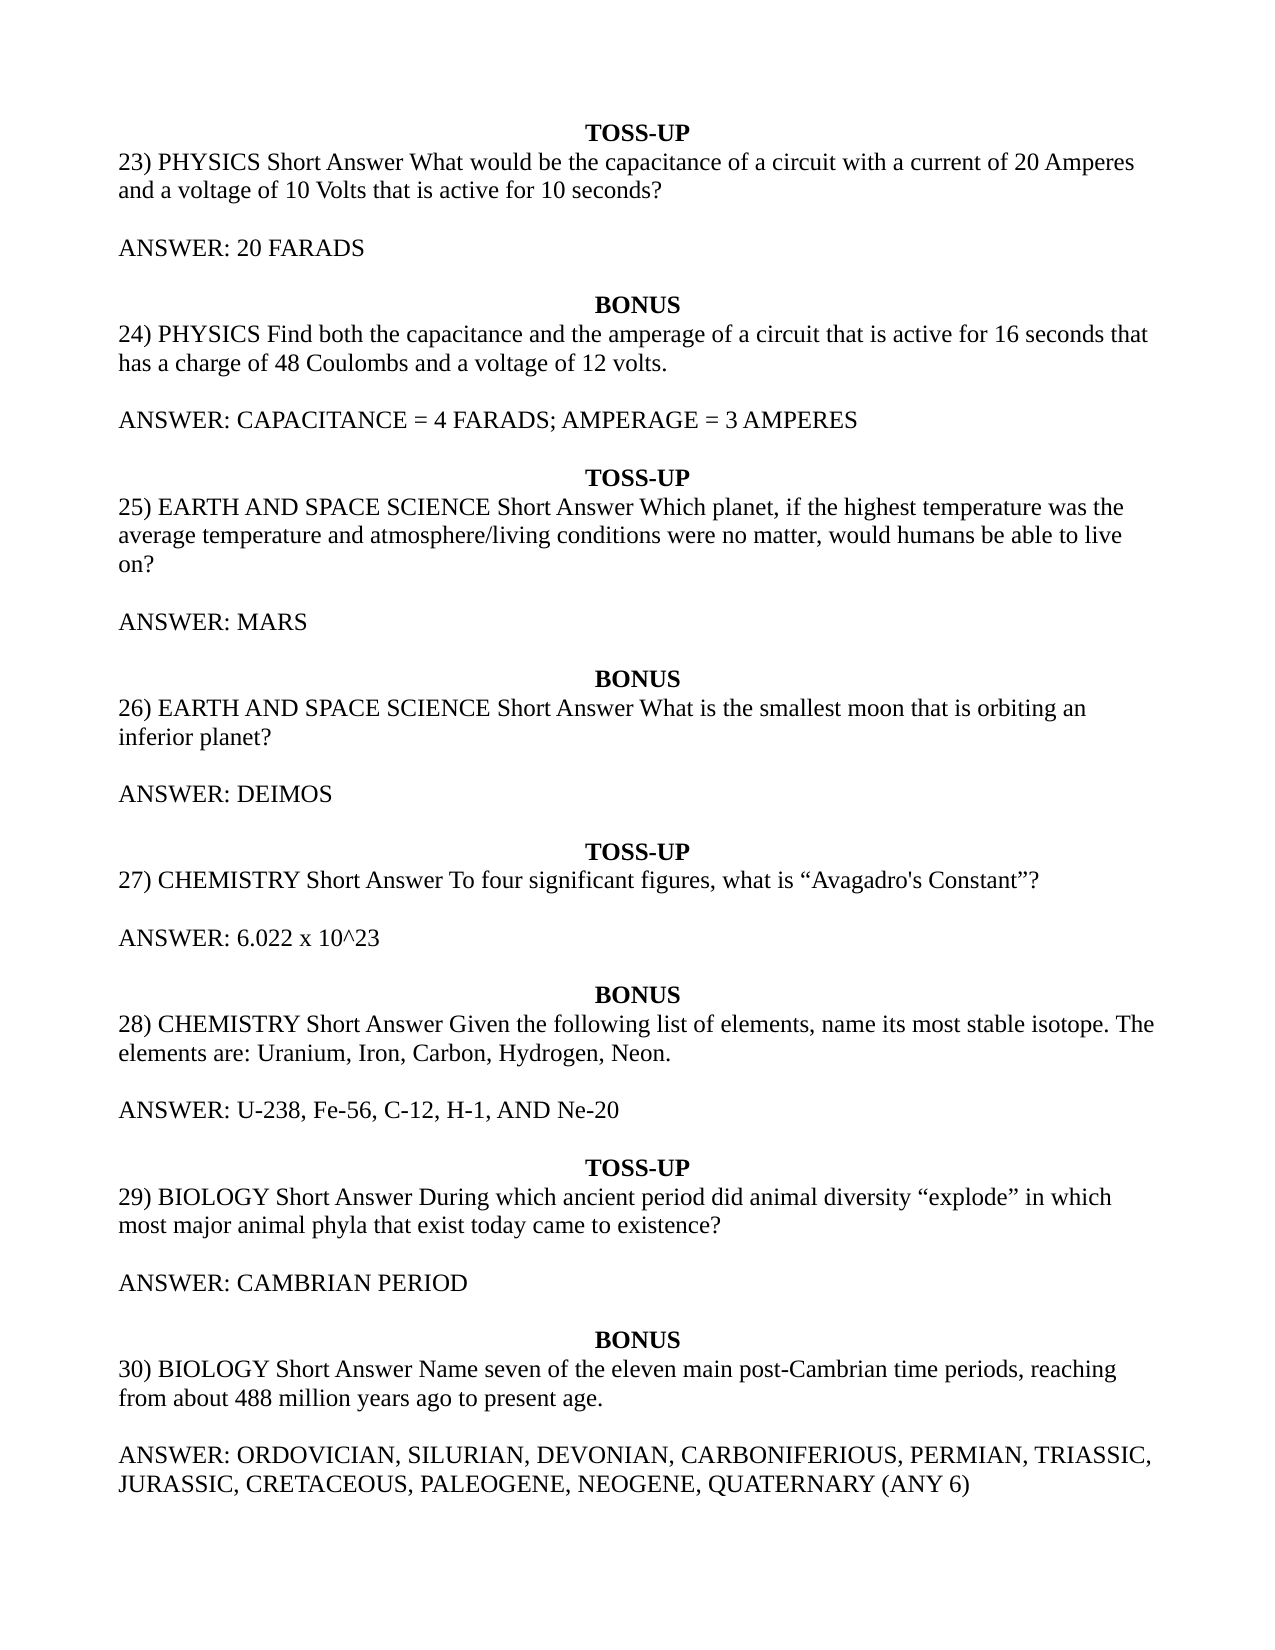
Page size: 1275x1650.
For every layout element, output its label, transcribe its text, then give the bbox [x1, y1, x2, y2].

text ANSWER: 6.022 x 10^23 [118, 923, 1157, 952]
text TOSS-UP [118, 118, 1157, 147]
text 28) CHEMISTRY Short Answer Given the following list of elements, name its most stable isotope. The elements are: Uranium, Iron, Carbon, Hydrogen, Neon. [118, 1009, 1157, 1067]
text 24) PHYSICS Find both the capacitance and the amperage of a circuit that is active for 16 seconds that has a charge of 48 Coulombs and a voltage of 12 volts. [118, 319, 1157, 377]
text TOSS-UP [118, 463, 1157, 492]
text TOSS-UP [118, 1153, 1157, 1182]
text BONUS [118, 981, 1157, 1009]
text 26) EARTH AND SPACE SCIENCE Short Answer What is the smallest moon that is orbiting an inferior planet? [118, 693, 1157, 751]
text 30) BIOLOGY Short Answer Name seven of the eleven main post-Cambrian time periods, reaching from about 488 million years ago to present age. [118, 1354, 1157, 1412]
text ANSWER: CAPACITANCE = 4 FARADS; AMPERAGE = 3 AMPERES [118, 406, 1157, 434]
text ANSWER: 20 FARADS [118, 233, 1157, 262]
text 27) CHEMISTRY Short Answer To four significant figures, what is “Avagadro's Constant”? [118, 866, 1157, 894]
text 23) PHYSICS Short Answer What would be the capacitance of a circuit with a current of 20 Amperes and a voltage of 10 Volts that is active for 10 seconds? [118, 147, 1157, 204]
text 29) BIOLOGY Short Answer During which ancient period did animal diversity “explode” in which most major animal phyla that exist today came to existence? [118, 1182, 1157, 1239]
text ANSWER: ORDOVICIAN, SILURIAN, DEVONIAN, CARBONIFERIOUS, PERMIAN, TRIASSIC, JURASSIC, CRETACEOUS, PALEOGENE, NEOGENE, QUATERNARY (ANY 6) [118, 1441, 1157, 1498]
text ANSWER: CAMBRIAN PERIOD [118, 1268, 1157, 1297]
text ANSWER: U-238, Fe-56, C-12, H-1, AND Ne-20 [118, 1096, 1157, 1124]
text BONUS [118, 291, 1157, 319]
text 25) EARTH AND SPACE SCIENCE Short Answer Which planet, if the highest temperature was the average temperature and atmosphere/living conditions were no matter, would humans be able to live on? [118, 492, 1157, 578]
text BONUS [118, 1326, 1157, 1354]
text TOSS-UP [118, 837, 1157, 866]
text BONUS [118, 664, 1157, 693]
text ANSWER: MARS [118, 607, 1157, 664]
text ANSWER: DEIMOS [118, 779, 1157, 808]
